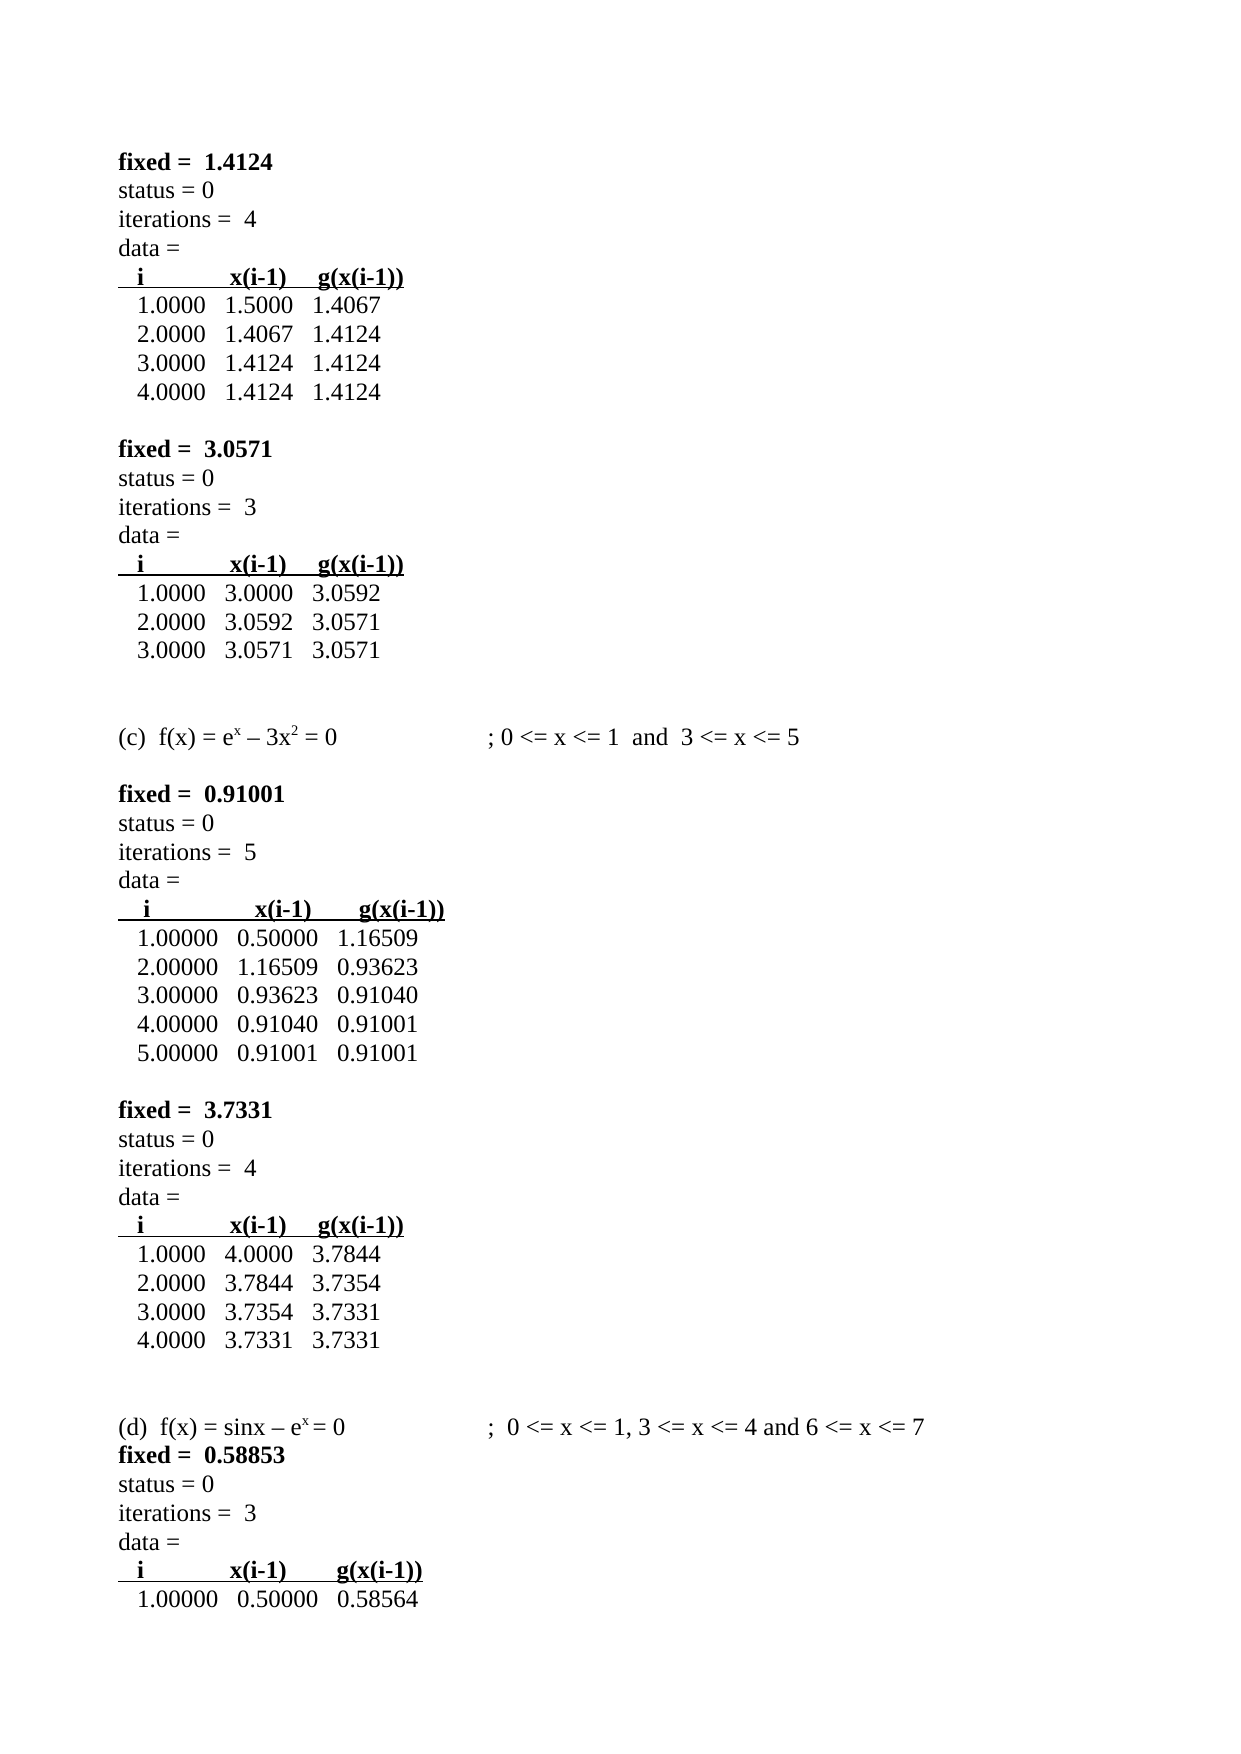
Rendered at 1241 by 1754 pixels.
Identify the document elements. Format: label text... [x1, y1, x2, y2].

text i x(i-1) g(x(i-1)) [118, 1556, 1122, 1584]
text iterations = 4 [118, 1153, 1122, 1182]
text data = [118, 233, 1122, 262]
text status = 0 [118, 1469, 1122, 1498]
text iterations = 3 [118, 492, 1122, 521]
text 1.0000 1.5000 1.4067 [118, 291, 1122, 319]
text fixed = 0.58853 [118, 1441, 1122, 1469]
text fixed = 3.7331 [118, 1096, 1122, 1124]
text data = [118, 521, 1122, 549]
text 2.0000 1.4067 1.4124 [118, 319, 1122, 348]
text status = 0 [118, 1124, 1122, 1153]
text (c) f(x) = ex – 3x2 = 0 ; 0 <= x <= 1 and 3 <= x <= 5 [118, 722, 1122, 751]
text 4.0000 1.4124 1.4124 [118, 377, 1122, 406]
text 3.00000 0.93623 0.91040 [118, 981, 1122, 1009]
text 1.00000 0.50000 1.16509 [118, 923, 1122, 952]
text 3.0000 3.0571 3.0571 [118, 636, 1122, 664]
text 2.0000 3.7844 3.7354 [118, 1268, 1122, 1297]
text data = [118, 1182, 1122, 1211]
text i x(i-1) g(x(i-1)) [118, 262, 1122, 291]
text 1.0000 3.0000 3.0592 [118, 578, 1122, 607]
text data = [118, 1527, 1122, 1556]
text iterations = 4 [118, 204, 1122, 233]
text iterations = 3 [118, 1498, 1122, 1527]
text i x(i-1) g(x(i-1)) [118, 894, 1122, 923]
text 1.00000 0.50000 0.58564 [118, 1584, 1122, 1613]
text status = 0 [118, 463, 1122, 492]
text fixed = 3.0571 [118, 434, 1122, 463]
text 2.00000 1.16509 0.93623 [118, 952, 1122, 981]
text i x(i-1) g(x(i-1)) [118, 1211, 1122, 1239]
text fixed = 1.4124 [118, 147, 1122, 176]
text (d) f(x) = sinx – ex = 0 ; 0 <= x <= 1, 3 <= x <= 4 and 6 <= x <= 7 [118, 1412, 1122, 1441]
text status = 0 [118, 176, 1122, 204]
text status = 0 [118, 808, 1122, 837]
text 5.00000 0.91001 0.91001 [118, 1038, 1122, 1067]
text 1.0000 4.0000 3.7844 [118, 1239, 1122, 1268]
text 2.0000 3.0592 3.0571 [118, 607, 1122, 636]
text 3.0000 3.7354 3.7331 [118, 1297, 1122, 1326]
text data = [118, 866, 1122, 894]
text fixed = 0.91001 [118, 779, 1122, 808]
text i x(i-1) g(x(i-1)) [118, 549, 1122, 578]
text 4.00000 0.91040 0.91001 [118, 1009, 1122, 1038]
text iterations = 5 [118, 837, 1122, 866]
text 3.0000 1.4124 1.4124 [118, 348, 1122, 377]
text 4.0000 3.7331 3.7331 [118, 1326, 1122, 1354]
